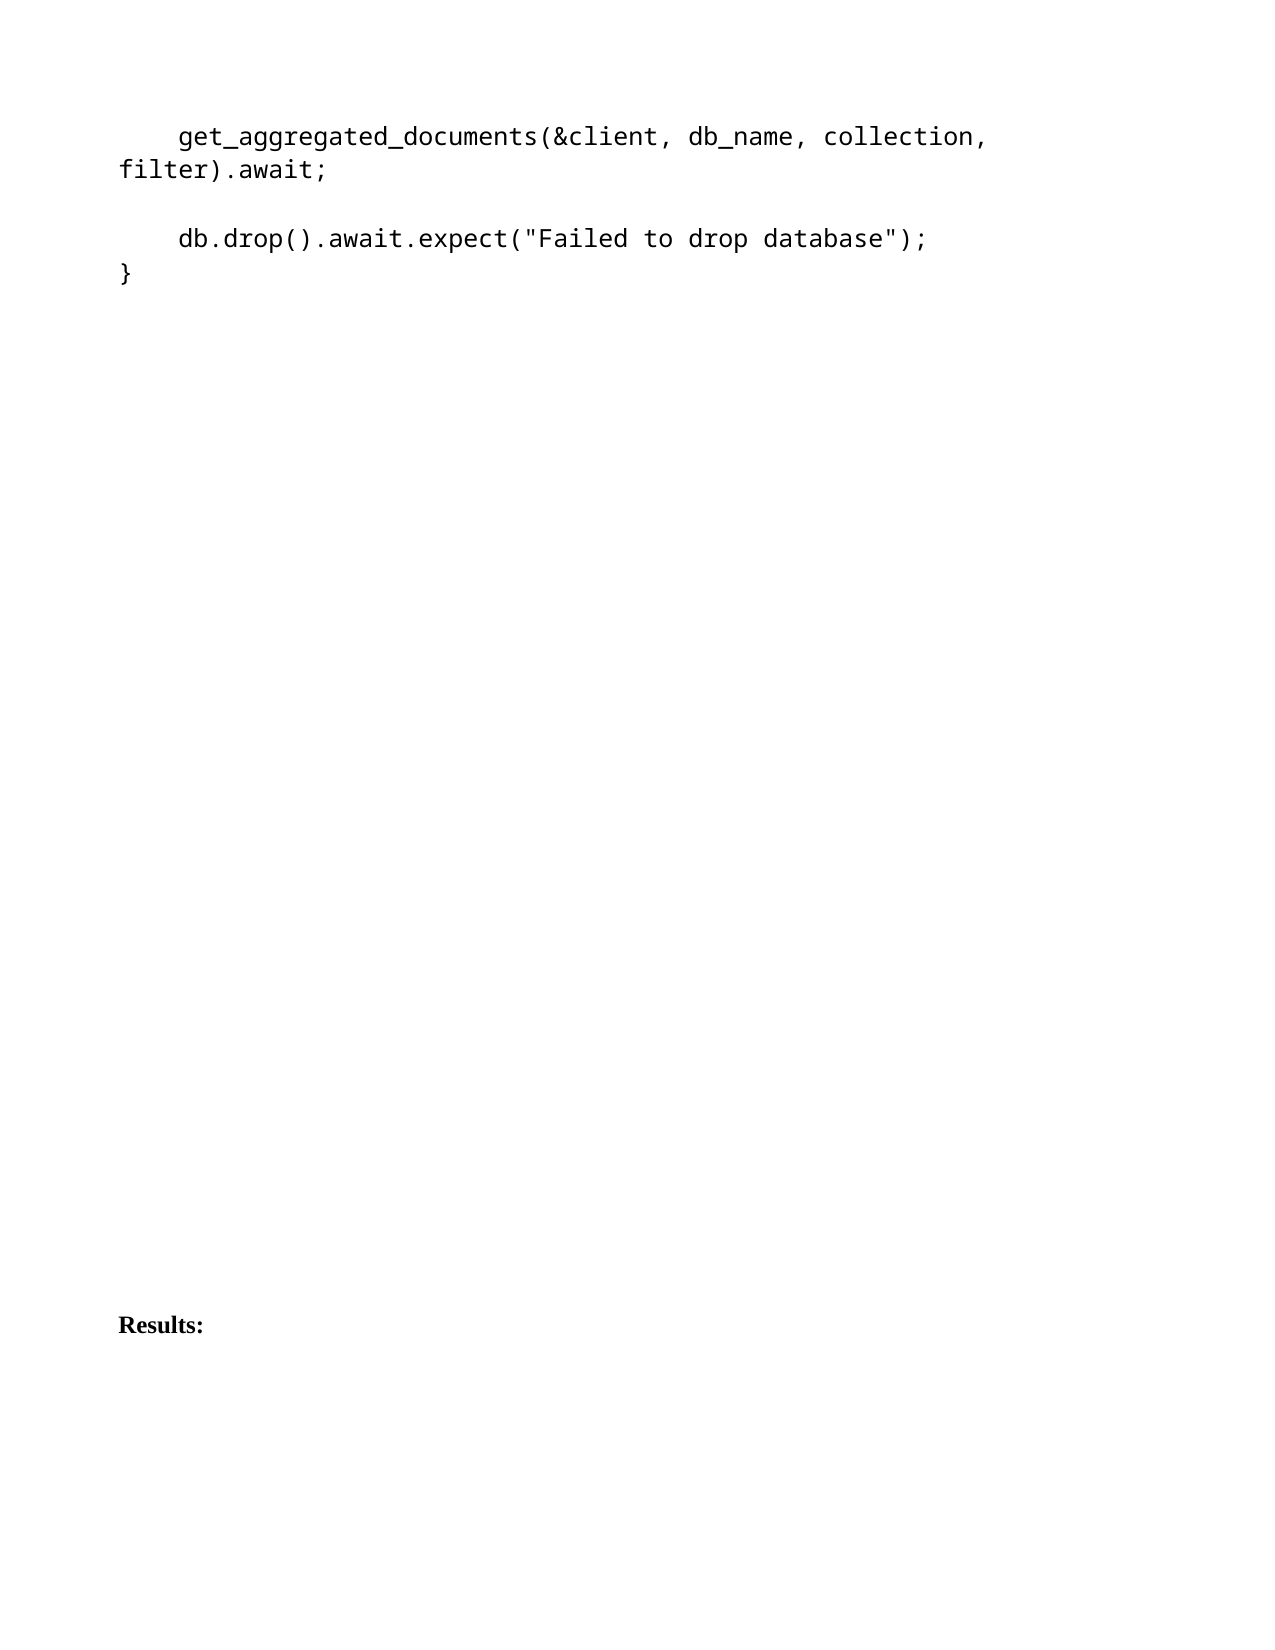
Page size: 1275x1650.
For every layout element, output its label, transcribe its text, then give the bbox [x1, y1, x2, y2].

text get_aggregated_documents(&client, db_name, collection, filter).await; [118, 118, 1157, 186]
text Results: [118, 1310, 1157, 1339]
text } [118, 254, 1157, 288]
text db.drop().await.expect("Failed to drop database"); [118, 220, 1157, 254]
